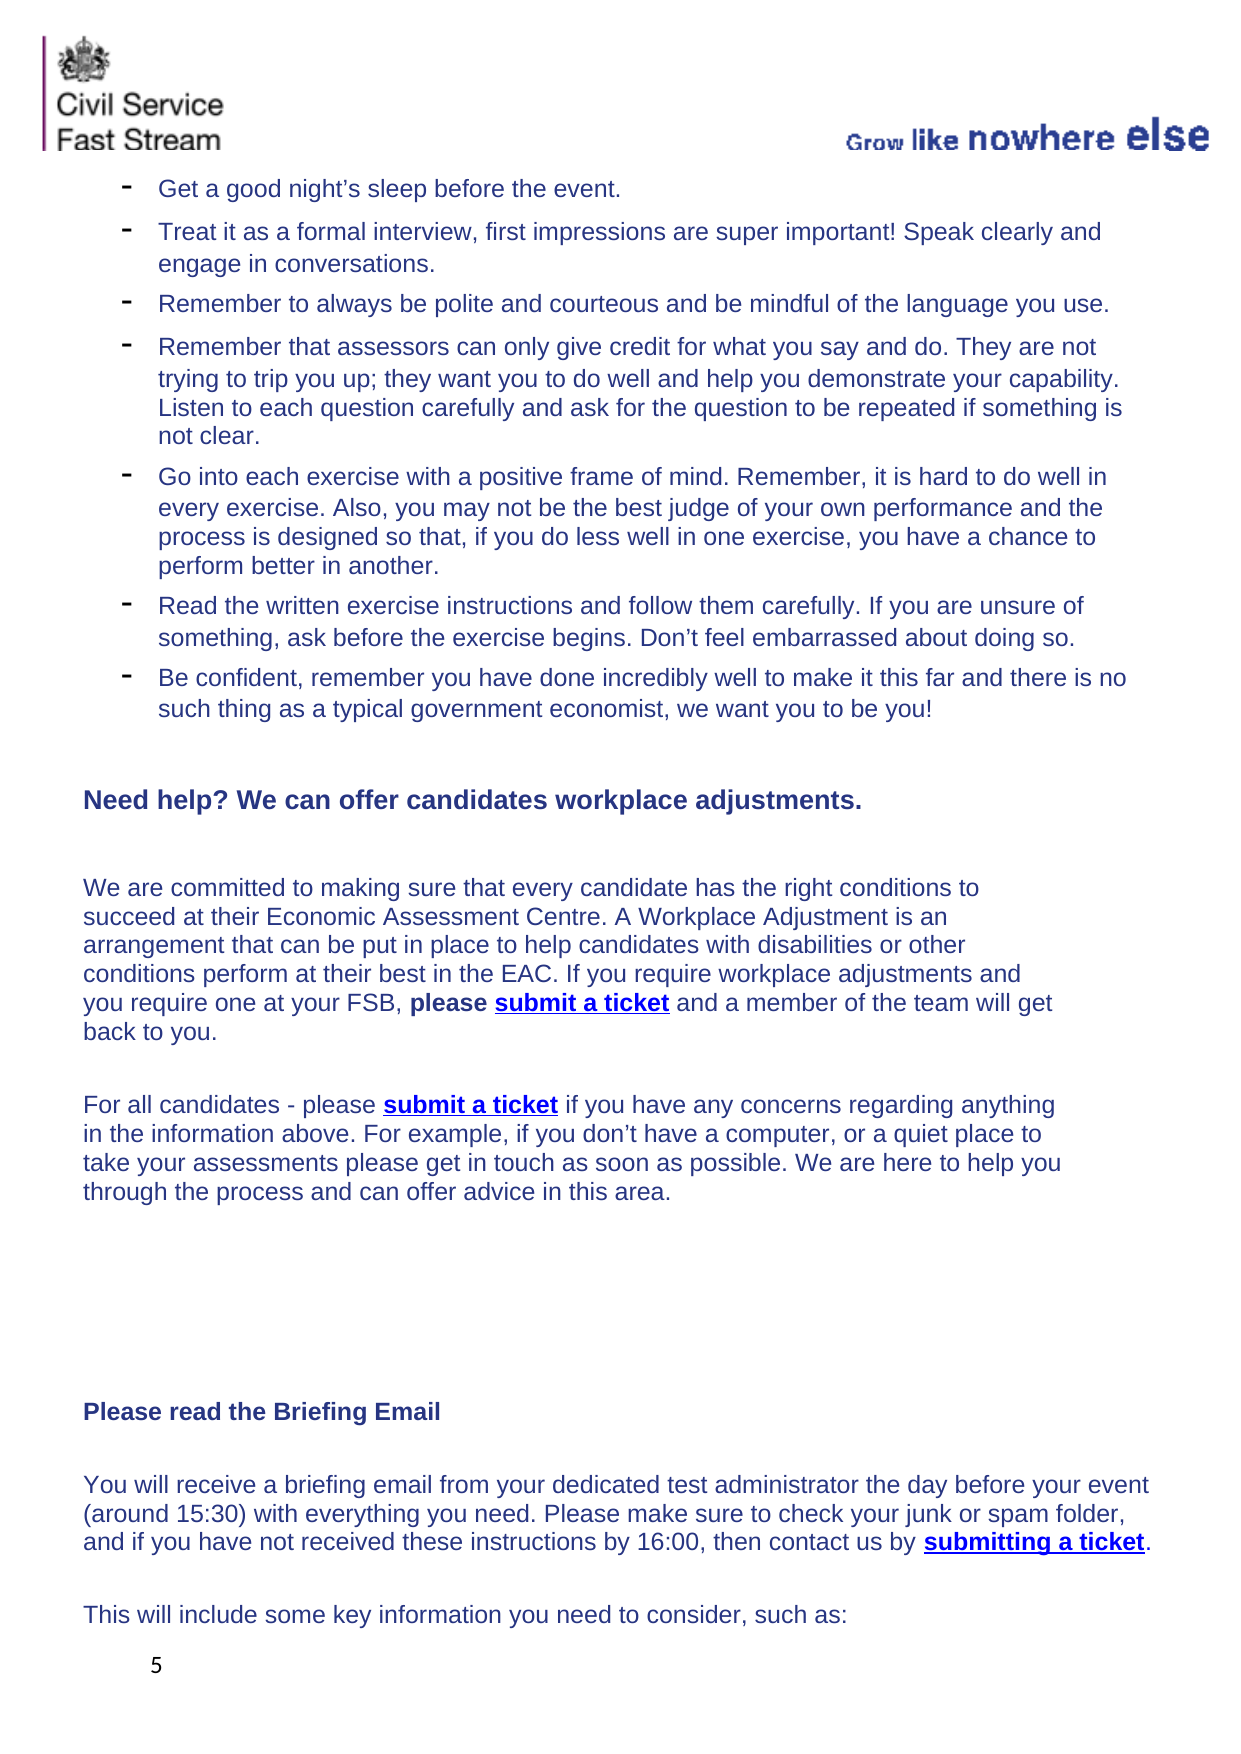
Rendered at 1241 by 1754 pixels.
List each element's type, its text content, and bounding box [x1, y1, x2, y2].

table_header Congratulations on passing the Fast Stream Assessment Centre (FSAC). A huge well done! This guide will take you through the next step in the fast stream process which is the Economic Assessment Centre (EAC). Preparing for the Economic Assessment Centre (EAC) What is the EAC? The EAC is a half-day Assessment Centre to assess a candidate’s economic skills against set criteria. If successful at the Economist Assessment Centre you will progress to the Diplomatic and Development Final Selection Board. We will email you the guide for this final stage. There are four separate exercises to complete at EAC: Written technical report on pre-known specific economics question Written test: 10 Short Answer Questions (SAQs) on a range of economics topics. Candidates do not see this test until the day. Plain English Presentation on pre-known technical question Interview to test economics including exploring your strongest topic The following guidance is aimed at helping you prepare beforehand so that you can demonstrate your full potential on the day. Each candidate completes the same series of exercises with the same amount of time to prepare, so any short time delays will not disadvantage or advantage you. You will complete the EAC virtually from home, completing all work on a computer. You will be assessed against 3 competencies throughout the EAC: • Knowledge of Economics • Application of Economics • Communication You must pass all three competencies to be successful at the Economist Fast Stream. Candidate Summary Check your IT The EAC is run online and there are some logistical and IT things you’ll want to get right to prevent any unwanted surprises on the day. Do read this document early and make sure everything is in place. We will be using Google Meet to communicate with you on the day and an updated internet browser is required for Google Meet to run. We recommend using the current version of one of the browsers listed below: Google Chrome Browser download the latest version Mozilla Firefox. download the latest version Microsoft Edge. download the latest version Apple Safari Internet Explorer is not supported. For the best user experience at EAC Google Chrome is highly recommended. More information on Google Meet can be found on the Google Meet Help Centre. Check your microphone and webcam are working. Ensure your laptop or computer has a strong WiFi connection. On the day if you're disconnected from the internet, we might need to contact you via phone, so have a mobile device available and fully charged. Arrange to complete your EAC assessment in a quiet room, where you will not be interrupted or distracted. Make sure you are near to a plug socket during the assessments. Plugging your laptop into a charging socket will prevent it from running out of battery on the day. Top tips for the day: We recommend having some paper, pens, and a calculator available. You should wear something that makes you feel comfortable, a smart t-shirt or jumper is perfectly acceptable. This is a formal assessment, but a suit jacket is not required. Decide on an appropriate location beforehand so you won't be worried about interruptions or unusual camera angles, this will mean your focus will be on your performance on the day. Make sure you can be seen in front of the camera, don’t sit too far away or too low down. Get a good night’s sleep before the event. Treat it as a formal interview, first impressions are super important! Speak clearly and engage in conversations. Remember to always be polite and courteous and be mindful of the language you use. Remember that assessors can only give credit for what you say and do. They are not trying to trip you up; they want you to do well and help you demonstrate your capability. Listen to each question carefully and ask for the question to be repeated if something is not clear. Go into each exercise with a positive frame of mind. Remember, it is hard to do well in every exercise. Also, you may not be the best judge of your own performance and the process is designed so that, if you do less well in one exercise, you have a chance to perform better in another. Read the written exercise instructions and follow them carefully. If you are unsure of something, ask before the exercise begins. Don’t feel embarrassed about doing so. Be confident, remember you have done incredibly well to make it this far and there is no such thing as a typical government economist, we want you to be you! Need help? We can offer candidates workplace adjustments. We are committed to making sure that every candidate has the right conditions to succeed at their Economic Assessment Centre. A Workplace Adjustment is an arrangement that can be put in place to help candidates with disabilities or other conditions perform at their best in the EAC. If you require workplace adjustments and you require one at your FSB, please submit a ticket and a member of the team will get back to you. For all candidates - please submit a ticket if you have any concerns regarding anything in the information above. For example, if you don’t have a computer, or a quiet place to take your assessments please get in touch as soon as possible. We are here to help you through the process and can offer advice in this area. Please read the Briefing Email You will receive a briefing email from your dedicated test administrator the day before your event (around 15:30) with everything you need. Please make sure to check your junk or spam folder, and if you have not received these instructions by 16:00, then contact us by submitting a ticket. This will include some key information you need to consider, such as: The name and contact details of your test administrator. Key instructions about emailing in your Photographic ID ahead of EAC. The URL virtual meeting room link you will need to click on to access EAC on the day. The timing of your assessments. Personal Accountability By taking the assessments, you confirm that you are the named user for the account which is logged into the assessments. You are required to complete the assessments on your own without seeking assistance or support from any other person or source. This includes any technological assistance, such as Artificial Intelligence. Failure to comply may result in your application being withdrawn. 2. Attending the Virtual EAC: On the day The specific event start and end times for you will be communicated in your EAC invite. Within this event will be space for you to write both your written assessments under observation, a short break and then time with your assessment panel in a virtual interview. To join EAC, you click the Google meeting room link previously sent to you in your briefing email. We’d recommended joining 5 minutes before your start time to allow for technical issues. Plan ahead and turn your computer on early so you are ready for the assessment centre to start on time. If you join EAC late it's highly unlikely you will be able to take part on the day. This time matters so be prepared. Please note these virtual rooms will remain locked until the event begins, and the test administrator lets you in. You’ll then be placed into a virtual meeting room with your test administrator and other candidates in your group. You'll need to have your microphone and camera switched on so we can communicate with you and complete the registration stage. We’ll brief you on the running of the day and give you access to your schedule and our virtual assessment centre platform. It is from the virtual meeting room that you’ll complete your written exercises, and these will be timed by your test administrator. Please be reassured that your test administrator is here to help and guide you through the process. It's important to have your phone on hand at the beginning in case you lose connection and we need to contact you offline. If you've done everything you can beforehand to ensure a good Wi-Fi connection and you are still disconnected from the internet, don't worry. These things happen and we’ll work with you to create a solution. The contact details of your test administrator will be sent to you in your briefing email the day before your EAC so there will be someone to call. To ensure that the EAC runs smoothly for you please remember: Carry out your IT checks listed above and follow all the advice above. You will be completing your written exercises – SAQ and Technical Report - in Microsoft Word and we will email you the template. You will need access to your email inbox to receive your EAC schedule and virtual URL room links. 3. Testing your economics at the EAC General Advice The EAC assesses your knowledge of economics and how you apply economics to policy questions. Your assessors are looking for a firm grasp of the economic fundamentals and the ability to take things back to first principles. They want to see that you can apply the fundamentals to a range of topics, including some that may be new or unfamiliar. You are not going to be assessed on obscure techniques on the day. Learning advanced techniques without understanding will not get you into the GES, whereas the ability to think clearly from first principles is highly regarded. You will have been asked for your strongest area of economics in advance and will be revising that topic so you can answer questions with confidence. For the rest of the Economic Assessment Centre, make sure that you are familiar with the broad content covered in the latest editions of introductory economics textbooks such as ‘Economics’ by Begg, Vernasca, Fischer and Dornbusch or ‘Economics’ by Sloman, Garratt, and Guest. A free open access textbook ‘The Economy’ is available online at https://www.core-econ.org/the-economy. For candidates who require a refresher on essential Economics: ‘Economics: From first economic principles to the financial crisis’ by Mell and Walker is an inexpensive concise coverage. A good knowledge of core intermediate micro will also help, such as Nicholson or Varian or Pindyck and Rubinfeld and cover areas such as market structures, marginal analysis, indifference curves, cost curves, general equilibrium, and welfare economics. There will not be direct questions on advanced econometrics or the more technical components of macroeconomic models, but knowledge of introductory econometrics and macroeconomic relationships are required. Texts such as ‘Introductory Econometrics’ by Wooldridge and intermediate macro as in Blanchard or Carlin and Soskice. Of all these books the first-year introductory texts and intermediate micro are the most important for EAC preparation. It is of course important that candidates understand the reasons for government intervention. The EAC really is about applying knowledge so in the EAC candidates will be asked to apply their knowledge to a range of policy questions. For example, You may have memorised the formula for price elasticity of demand but what is the formula when elasticity is applied to the length of an elephant’s trunk with respect to the pull of an alligator? You can define opportunity cost but can you apply this to an asset? You may know MC=MR as a profit maximising condition but what if there are no costs? Can you draw on economics to shed light on the pros and cons of charging for entry to museums? Should water be metered? Why don’t lampposts have slot meters? What economic concepts are relevant to a smoking ban or the provision of early childcare? Cost benefit analysis (CBA) is used extensively in government but for EAC you are expected only to understand its roots in welfare economics rather than use advanced CBA techniques. So be well versed in deviations from efficiency and distributional concerns that could lead to policy interventions. Preparing for the Technical Report At the EAC you will be asked to produce a piece of written work on the assigned technical question. The exact question and useful sources for you to draw from will be sent to you 1 week before the interviews to enable you to prepare and research your answer. We expect this research to take no more than 10 hours. The completed report should be no longer than two pages in size 12 font. If the report is longer than this, the additional pages will not be marked by the assessors. Before the EAC, you should practice writing your report so that you can maximise the use of the 30 minutes you will be allowed on the day. Please note you will not be allowed to have any pre-prepared material with you to draw on when you do your technical report at EAC. Your completed Technical Report is marked immediately after you have written it and just before your interview by an experienced economist on your interview panel. Preparing for the Short Answer Questions The SAQs are there to test the breadth of your economics and can be on a wide range of issues. Your overall preparation for the EAC will help you. A sample set of questions is available here – but be careful, these will not be the exact questions you will be facing on the day but give an idea of the form of question and expected detail of the answers. Preparing for the Plain English Presentation At the interview, you will then be asked to give a verbal presentation on the same topic and question as your technical report. For the purposes of the presentation alone you should assume you are presenting to non-economists and therefore avoid using overly technical language. Remember, this changes when you are asked further questions about your presentation topic and from that point on in the interview you should assume that the panel are economists. You should practice this presentation before the EAC. We would recommend doing this with someone who does not have a background in Economics so you can practice using non-technical language. If you aren’t able to do this with someone, we’d recommend recording yourself and setting a timer for exactly 10 minutes. When the timer runs out, no matter how far along you are, stop and watch the recording back. You should examine your language, engagement with the audience, and presentation style. 4. Completing the EAC The whole Economic Assessment Centre is done under examination conditions. This means you must not have any materials near you when you do the EAC. Only a copy of your completed technical report and your presentation notes may be used to prepare for the interview and you can have them near you when you complete the interview. You must not consult any books, AI or internet sites between completing your written economics exercises and your interview. Failure to comply may result in you being withdrawn from the process. Technical report: 30 minutes to complete. For this exercise you are encouraged to ‘showcase’ your knowledge, technical grasp and understanding of the relevant economics. For example, you will need to demonstrate (briefly) that you understand and can apply the relevant economic principles, theory and evidence around the specific technical question. You may set the scene with memorised facts and statistics, but it is not a good use of your time to do much of this. Concentrate instead on communicating how economic theory and evidence can inform an assessment of the potential impacts of the policy. Remember you will be tested verbally on this topic as part of your interview. You may use freehand diagrams or equations where you wish, but these must be clear, labelled and explained as required. If you do use a diagram or equation, you will need to take a picture and attach it to your email with the technical report. Short answer questions: 30 minutes to complete. This will be a set of questions (10 in total) covering macroeconomics, microeconomics and might also include econometrics and/or an international trade question. Some questions may be quantitative in nature, in which you are asked to work something out. You only have 30 minutes overall so are not expected to produce full and detailed answers to each question. You should aim for clear and concise answers that demonstrate understanding. Our top tips for this exercise are: Remember the golden rules: breathe and read the questions carefully. A good strategy is to scan all the questions through once and start with those that you can answer most easily and then move onto areas where you may need to think more. This should help you avoid ‘getting stuck’ on a particular question or writing too much for one answer. Above all, don’t be discouraged if there are things you do not know, just press on to the next question and build a level of answer for all the questions as far as you can. The pass mark is around 40 per cent and you will have a further opportunity to demonstrate the breadth of your knowledge during the interview as some of the topics and questions in the SAQ will be revisited. N.B. The first two written exercises are done back to back, this means you will spend one hour producing your written work on a computer. You will then have a short pause while they are marked. Plain English Presentation: 10 minutes. For this exercise you are asked to turn your technical report into a verbal presentation, answering the same economics question but translating your report into a presentation to a non-economist audience. This is quite a head switch so do think about this in advance. You will need to speak clearly and concisely, and you will be marked down for jargon, as clear communication to non-economists is a vital part of the work of the GES. The presentation is at the start of your interview and should last for 10 minutes. You will be stopped if you over run. It is an oral presentation and you do not need to prepare any handouts for your audience. The interview board will comprise of two economists. In most cases, both will be existing members of the GES but in some cases one will be academic economists or former members of the GES. For the purposes of the presentation, you should assume that the audience are not economists and therefore avoid using overly technical language or assuming a prior knowledge of economics. Concentrate on conveying, to a non-economist, how economic analysis might shed light on the issue and topic. You should also capture some of the main, but again certainly not all, empirical findings. Simple analogies or metaphors might assist in giving intuitive insight into economic concepts that would otherwise be inaccessible for non-economists. There are some marks for good presentation style. NB. There should be a clear distinction between the technical report and your presentation as they are intended for different audiences. For your presentation you must not merely read out your technical report. Interview questions: 50 minutes. The interview will follow on directly from the presentation. Remember, you should answer all verbal questions in the interview assuming your assessors are economists. In your interview you will be asked follow-up questions on the technical report topic, follow up questions on your short answer questions paper (including perhaps additional questions on the subjects that the SAQs covered), and questions on your strongest area of economics. You were provided with a specific list for the 2025 Fast Stream campaign from which you were asked to choose your ’strongest area’ of economics in advance of EAC. The list are typical economic subjects, many of which you will have covered in your degree. Assessors will confirm your choice at the start of your interview and the last set of questions in your interview will be around this topic. Again, the panel is interested in your understanding of economic fundamentals with questions covering the economic theory and application of economics (not the politics) so make sure you have covered both in your preparation. You might need to demonstrate your ability to think things through from first principles. There may also be a question on a topical issue. Getting feedback after EAC We aim to let you know within 7 days whether you have been successful. You will be informed by you Scheme Progress page on the Fast Stream website in the usual way. If you are unsuccessful this time, you can ask for written feedback, within 2 months of your EAC, on your performance to gain a better understanding of your strengths and areas for development. To request feedback please email gesrrecruitment@hmtreasury.gov.uk quoting your name and application email address. We do not provide feedback to successful candidates. If successful at the Economist Assessment Centre you will progress to the Diplomatic and Development Final Selection Board. We will email you the candidate guide for this final stage. [74, 152, 1167, 1639]
